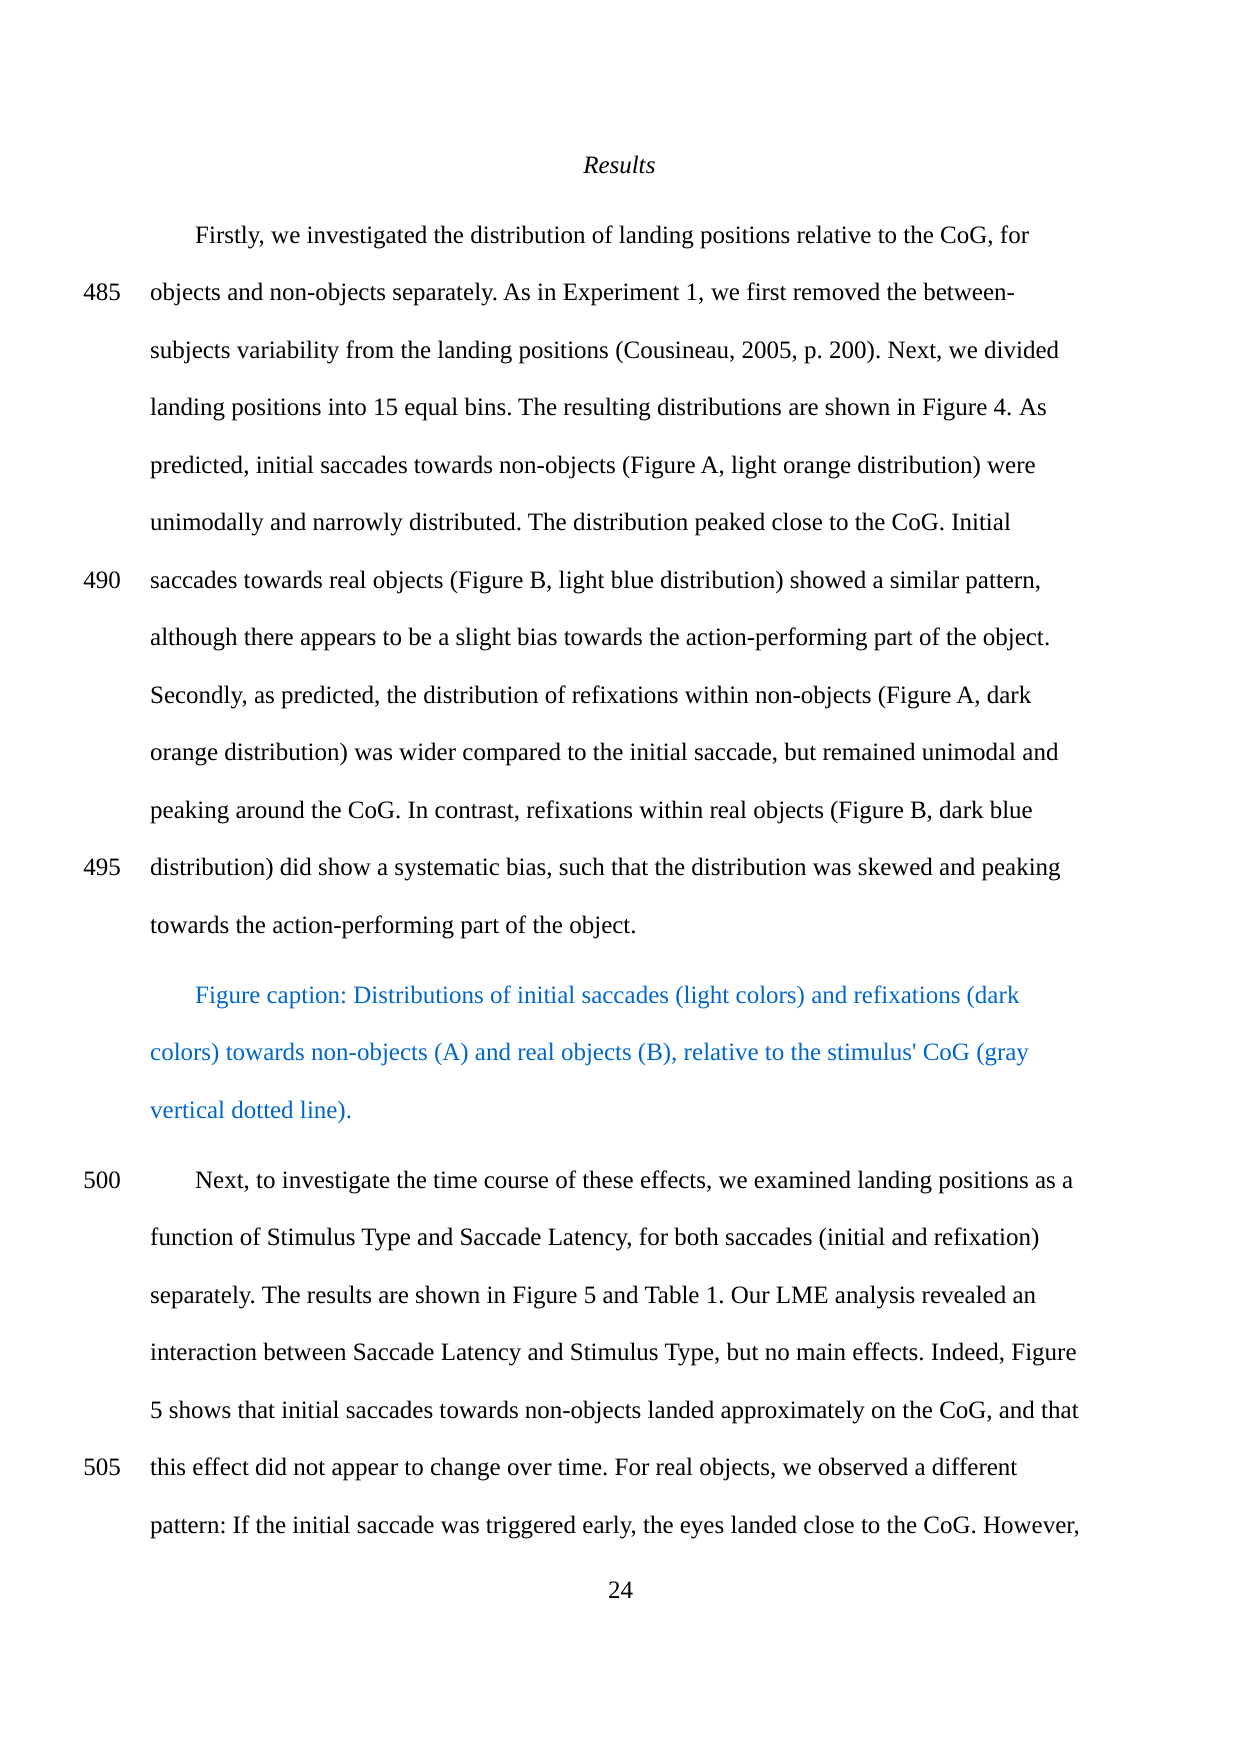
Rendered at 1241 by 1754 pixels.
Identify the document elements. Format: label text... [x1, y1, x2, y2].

text Firstly, we investigated the distribution of landing positions relative to the CoG, for objects and non-objects separately. As in Experiment 1, we first removed the between-subjects variability from the landing positions (Cousineau, 2005, p. 200). Next, we divided landing positions into 15 equal bins. The resulting distributions are shown in Figure 4. As predicted, initial saccades towards non-objects (Figure A, light orange distribution) were unimodally and narrowly distributed. The distribution peaked close to the CoG. Initial saccades towards real objects (Figure B, light blue distribution) showed a similar pattern, although there appears to be a slight bias towards the action-performing part of the object. Secondly, as predicted, the distribution of refixations within non-objects (Figure A, dark orange distribution) was wider compared to the initial saccade, but remained unimodal and peaking around the CoG. In contrast, refixations within real objects (Figure B, dark blue distribution) did show a systematic bias, such that the distribution was skewed and peaking towards the action-performing part of the object. [150, 220, 1091, 939]
text Next, to investigate the time course of these effects, we examined landing positions as a function of Stimulus Type and Saccade Latency, for both saccades (initial and refixation) separately. The results are shown in Figure 5 and Table 1. Our LME analysis revealed an interaction between Saccade Latency and Stimulus Type, but no main effects. Indeed, Figure 5 shows that initial saccades towards non-objects landed approximately on the CoG, and that this effect did not appear to change over time. For real objects, we observed a different pattern: If the initial saccade was triggered early, the eyes landed close to the CoG. However, [150, 1165, 1091, 1539]
text Figure caption: Distributions of initial saccades (light colors) and refixations (dark colors) towards non-objects (A) and real objects (B), relative to the stimulus' CoG (gray vertical dotted line). [150, 980, 1091, 1124]
subtitle Results [150, 150, 1091, 179]
